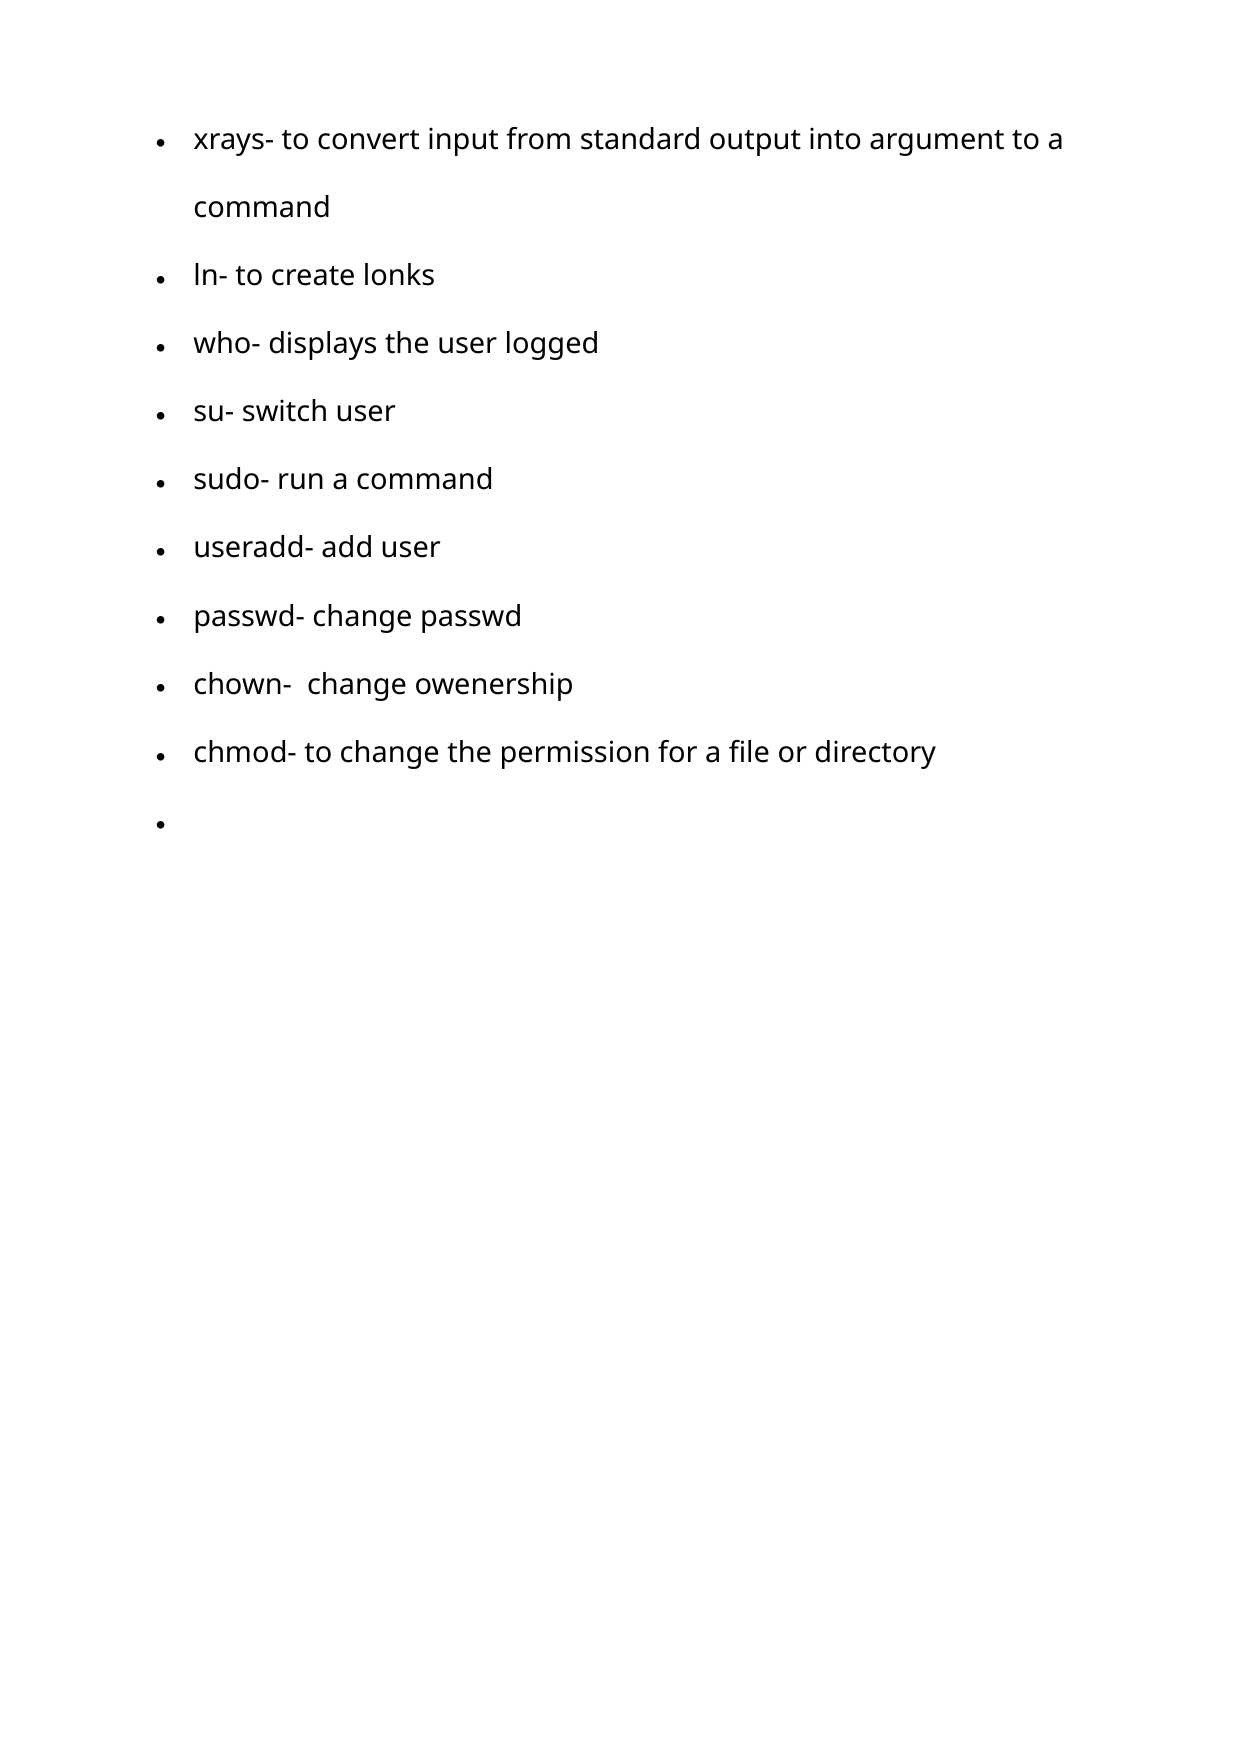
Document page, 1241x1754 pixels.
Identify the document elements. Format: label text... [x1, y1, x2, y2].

list who- displays the user logged [156, 322, 1122, 391]
list chmod- to change the permission for a file or directory [156, 731, 1122, 799]
list passwd- change passwd [156, 595, 1122, 663]
list useradd- add user [156, 527, 1122, 595]
list chown- change owenership [156, 663, 1122, 731]
list sudo- run a command [156, 459, 1122, 527]
list su- switch user [156, 391, 1122, 459]
list ln- to create lonks [156, 254, 1122, 322]
list xrays- to convert input from standard output into argument to a command [156, 118, 1122, 254]
